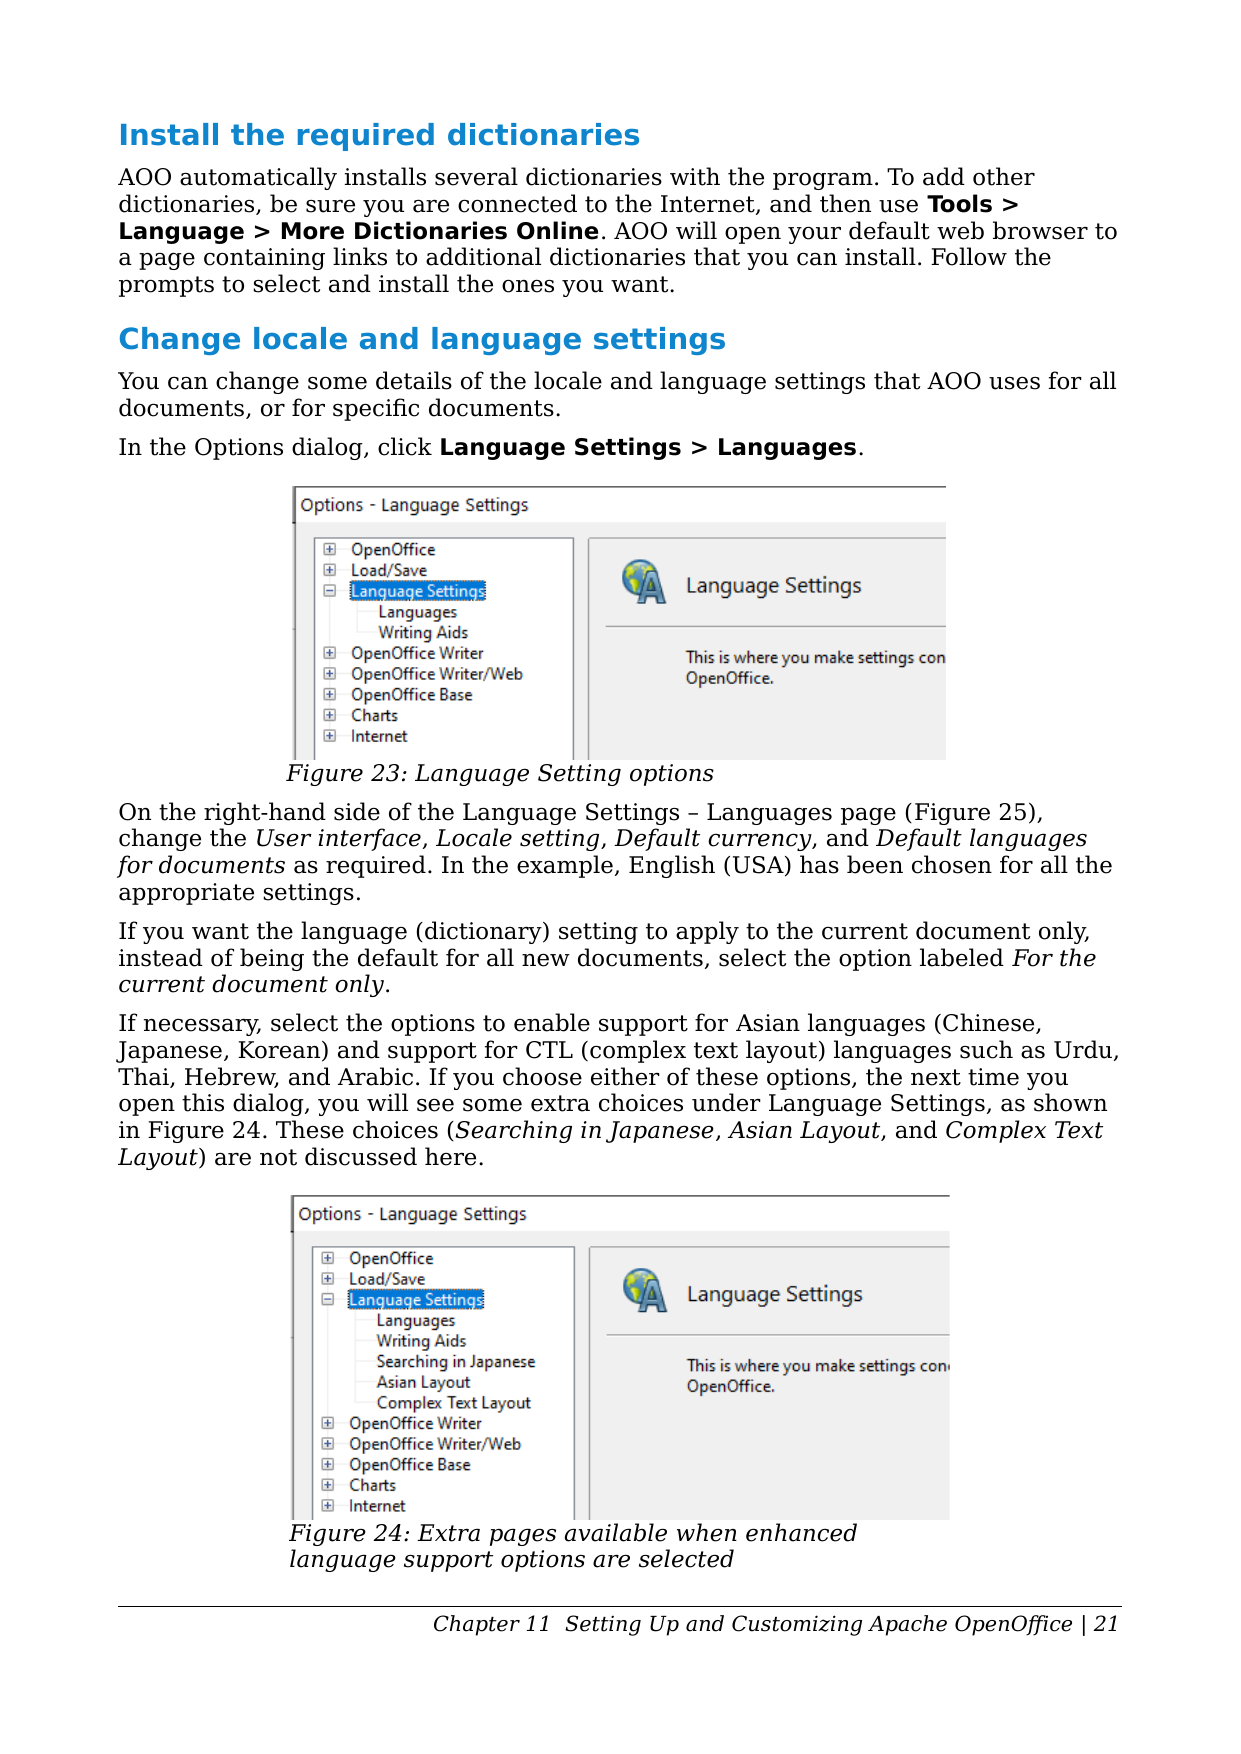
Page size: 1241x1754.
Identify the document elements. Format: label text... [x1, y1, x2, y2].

text Figure 23: Language Setting options [286, 486, 954, 786]
text On the right-hand side of the Language Settings – Languages page (Figure 25), change the User interface, Locale setting, Default currency, and Default languages for documents as required. In the example, English (USA) has been chosen for all the appropriate settings. [118, 799, 1122, 906]
subtitle Install the required dictionaries [118, 118, 1122, 152]
text AOO automatically installs several dictionaries with the program. To add other dictionaries, be sure you are connected to the Internet, and then use Tools > Language > More Dictionaries Online. AOO will open your default web browser to a page containing links to additional dictionaries that you can install. Follow the prompts to select and install the ones you want. [118, 164, 1122, 298]
text In the Options dialog, click Language Settings > Languages. [118, 434, 1122, 461]
text If you want the language (dictionary) setting to apply to the current document only, instead of being the default for all new documents, select the option labeled For the current document only. [118, 918, 1122, 998]
text If necessary, select the options to enable support for Asian languages (Chinese, Japanese, Korean) and support for CTL (complex text layout) languages such as Urdu, Thai, Hebrew, and Arabic. If you choose either of these options, the next time you open this dialog, you will see some extra choices under Language Settings, as shown in Figure 24. These choices (Searching in Japanese, Asian Layout, and Complex Text Layout) are not discussed here. [118, 1011, 1122, 1171]
text Figure 24: Extra pages available when enhanced language support options are selected [289, 1196, 951, 1573]
subtitle Change locale and language settings [118, 322, 1122, 356]
picture [290, 1195, 950, 1520]
text You can change some details of the locale and language settings that AOO uses for all documents, or for specific documents. [118, 368, 1122, 422]
picture [292, 486, 946, 760]
